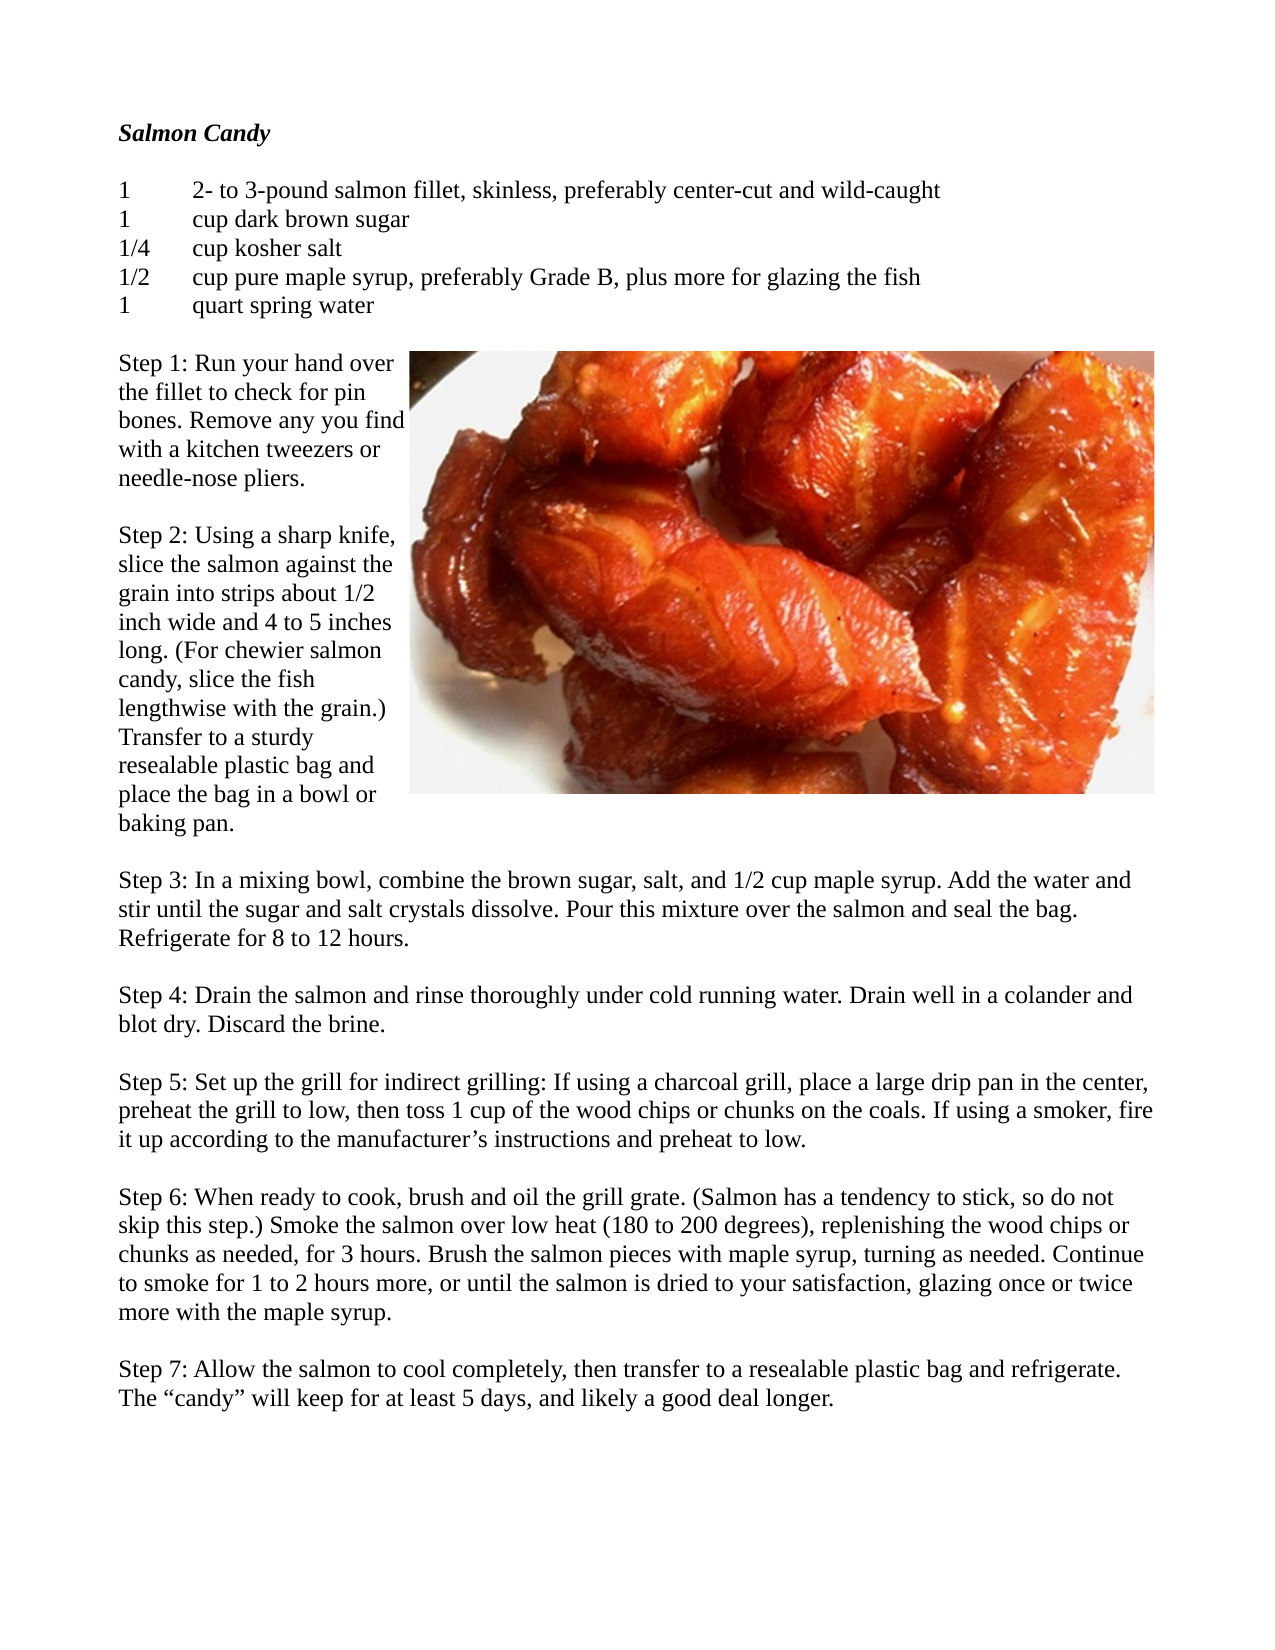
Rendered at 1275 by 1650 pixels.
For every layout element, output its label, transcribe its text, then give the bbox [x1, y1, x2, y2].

text Step 5: Set up the grill for indirect grilling: If using a charcoal grill, place a large drip pan in the center, preheat the grill to low, then toss 1 cup of the wood chips or chunks on the coals. If using a smoker, fire it up according to the manufacturer’s instructions and preheat to low. [118, 1067, 1157, 1153]
picture [409, 351, 1155, 794]
text 1 cup dark brown sugar [118, 204, 1157, 233]
text Salmon Candy [118, 118, 1157, 147]
text 1/4 cup kosher salt [118, 233, 1157, 262]
text Step 2: Using a sharp knife, slice the salmon against the grain into strips about 1/2 inch wide and 4 to 5 inches long. (For chewier salmon candy, slice the fish lengthwise with the grain.) Transfer to a sturdy resealable plastic bag and place the bag in a bowl or baking pan. [118, 521, 1157, 837]
text Step 4: Drain the salmon and rinse thoroughly under cold running water. Drain well in a colander and blot dry. Discard the brine. [118, 981, 1157, 1038]
text Step 3: In a mixing bowl, combine the brown sugar, salt, and 1/2 cup maple syrup. Add the water and stir until the sugar and salt crystals dissolve. Pour this mixture over the salmon and seal the bag. Refrigerate for 8 to 12 hours. [118, 866, 1157, 952]
text 1 quart spring water [118, 291, 1157, 319]
text Step 6: When ready to cook, brush and oil the grill grate. (Salmon has a tendency to stick, so do not skip this step.) Smoke the salmon over low heat (180 to 200 degrees), replenishing the wood chips or chunks as needed, for 3 hours. Brush the salmon pieces with maple syrup, turning as needed. Continue to smoke for 1 to 2 hours more, or until the salmon is dried to your satisfaction, glazing once or twice more with the maple syrup. [118, 1182, 1157, 1326]
text Step 1: Run your hand over the fillet to check for pin bones. Remove any you find with a kitchen tweezers or needle-nose pliers. [118, 348, 1157, 492]
text 1/2 cup pure maple syrup, preferably Grade B, plus more for glazing the fish [118, 262, 1157, 291]
text Step 7: Allow the salmon to cool completely, then transfer to a resealable plastic bag and refrigerate. The “candy” will keep for at least 5 days, and likely a good deal longer. [118, 1354, 1157, 1412]
text 1 2- to 3-pound salmon fillet, skinless, preferably center-cut and wild-caught [118, 176, 1157, 204]
